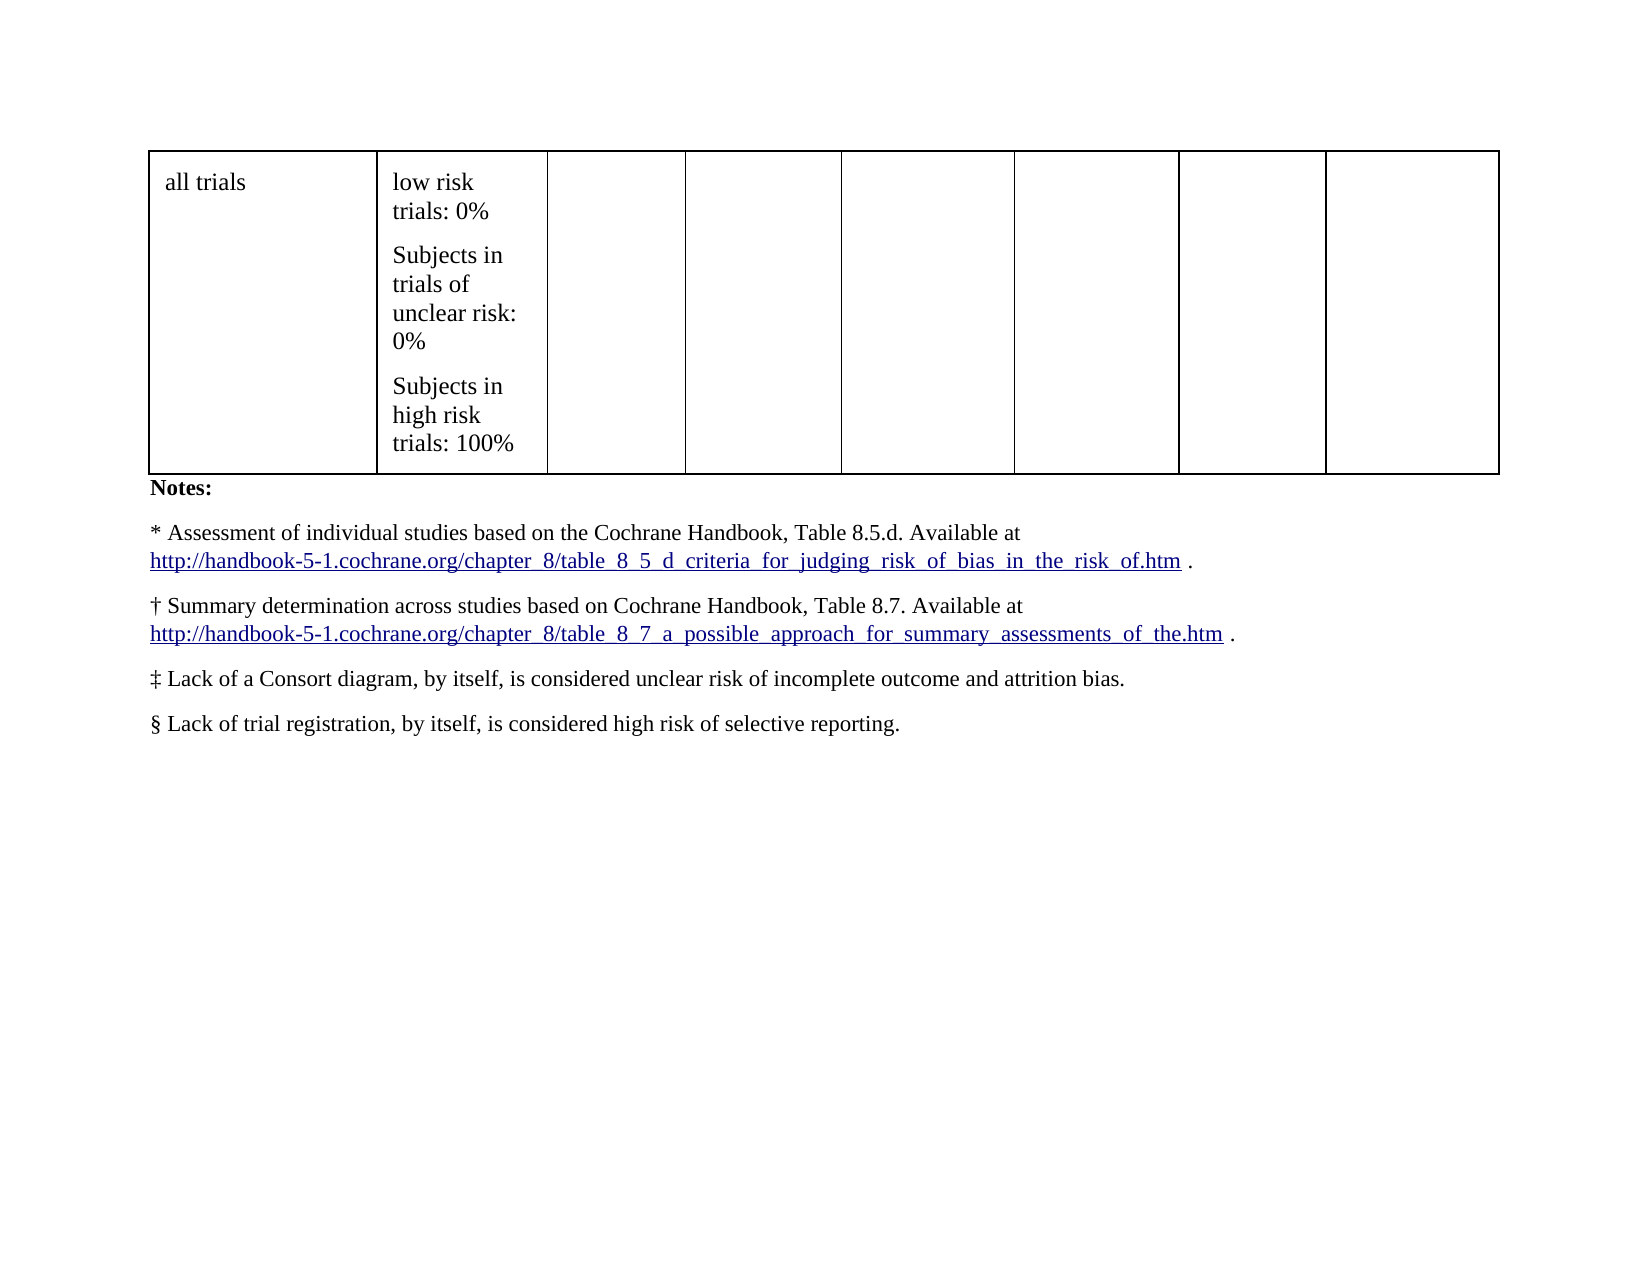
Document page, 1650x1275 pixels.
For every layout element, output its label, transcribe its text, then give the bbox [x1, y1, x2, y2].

table_cell [1015, 152, 1178, 473]
table_cell [1180, 152, 1325, 473]
text † Summary determination across studies based on Cochrane Handbook, Table 8.7. Available at http://handbook-5-1.cochrane.org/chapter_8/table_8_7_a_possible_approach_for_summary_assessments_of_the.htm . [150, 592, 1500, 647]
table_cell low risk trials: 0% Subjects in trials of unclear risk: 0% Subjects in high risk trials: 100% [378, 152, 547, 473]
table_cell [686, 152, 841, 473]
text ‡ Lack of a Consort diagram, by itself, is considered unclear risk of incomplete outcome and attrition bias. [150, 665, 1500, 691]
text § Lack of trial registration, by itself, is considered high risk of selective reporting. [150, 710, 1500, 736]
table_cell [1327, 152, 1498, 473]
table_cell all trials [150, 152, 376, 473]
table_cell [548, 152, 685, 473]
text Notes: [150, 475, 1500, 501]
table_cell [842, 152, 1014, 473]
text * Assessment of individual studies based on the Cochrane Handbook, Table 8.5.d. Available at http://handbook-5-1.cochrane.org/chapter_8/table_8_5_d_criteria_for_judging_risk_of_bias_in_the_risk_of.htm . [150, 519, 1500, 574]
